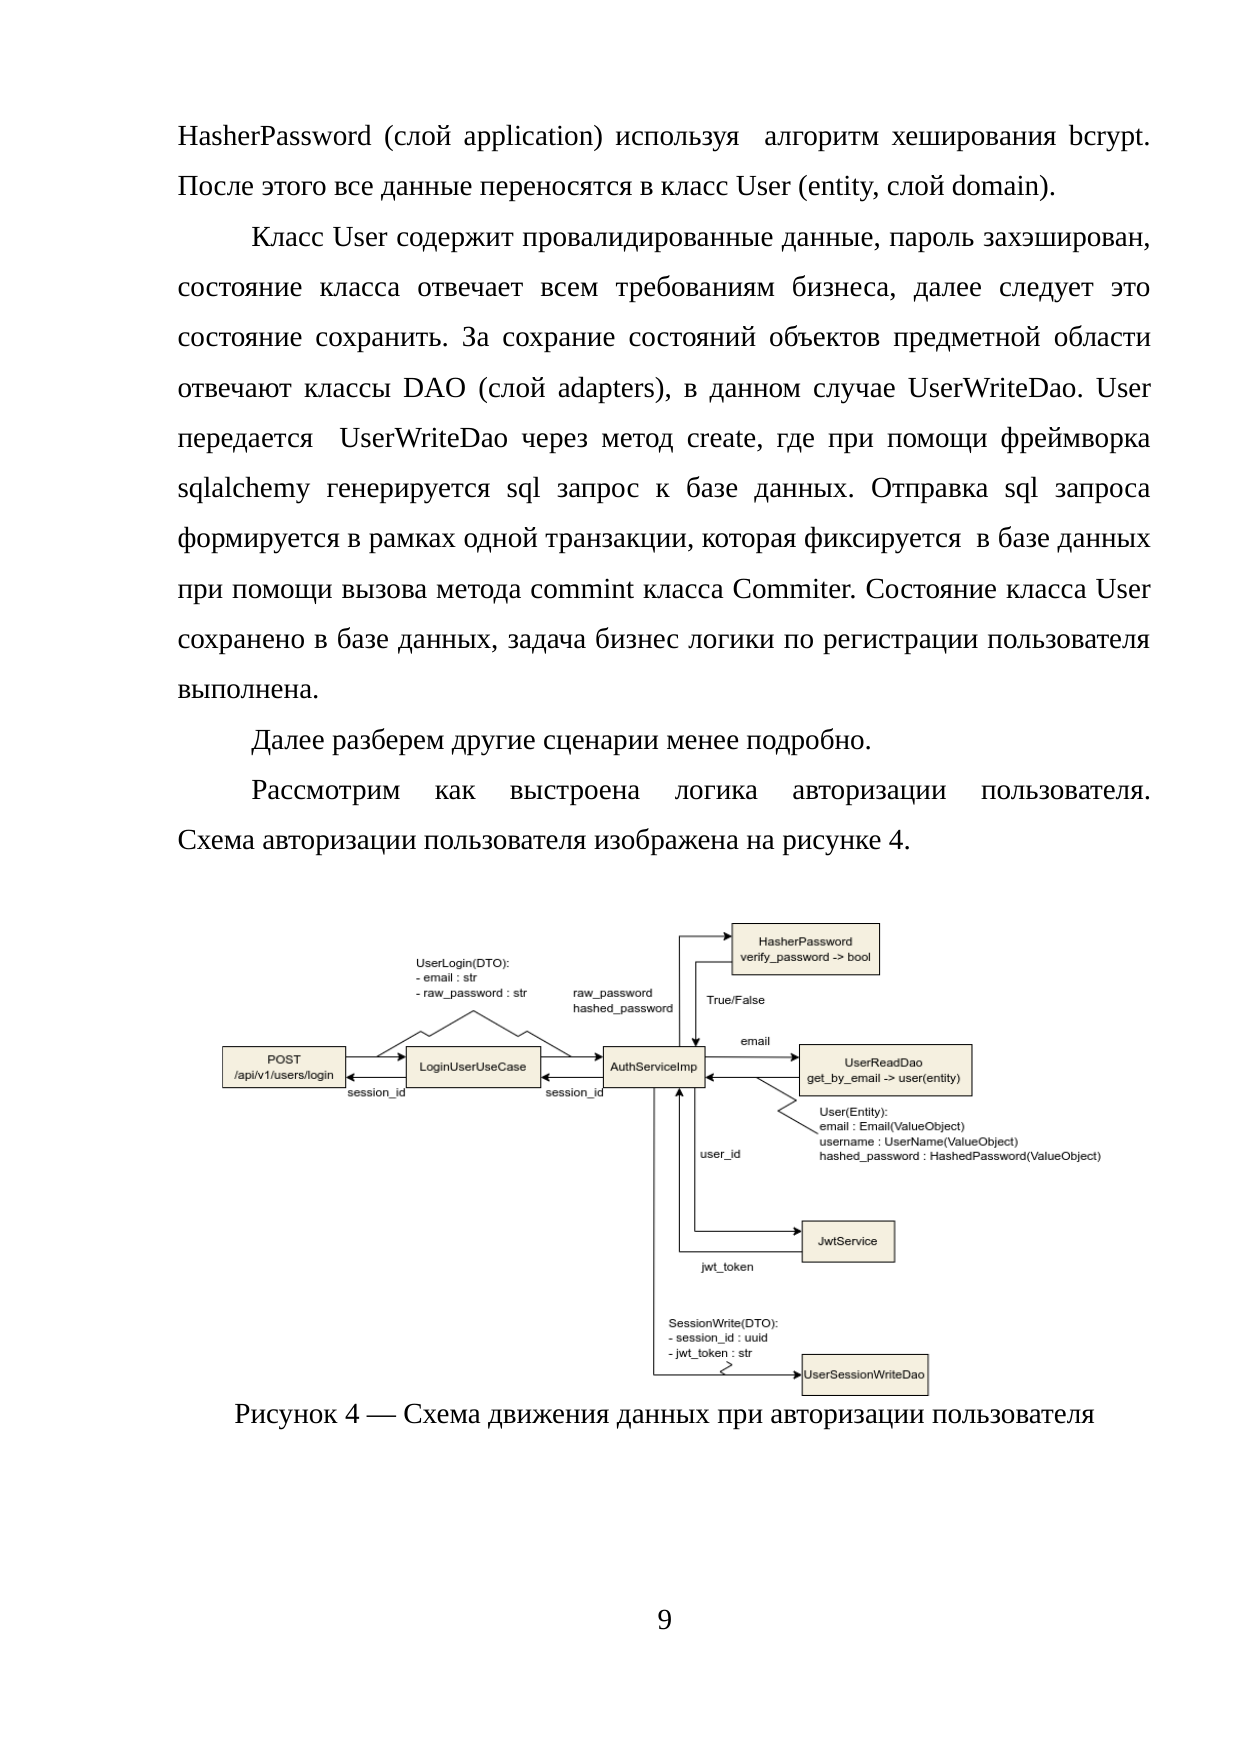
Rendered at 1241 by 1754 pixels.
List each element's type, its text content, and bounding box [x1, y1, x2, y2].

text Класс User содержит провалидированные данные, пароль захэширован, состояние класса отвечает всем требованиям бизнеса, далее следует это состояние сохранить. За сохрание состояний объектов предметной области отвечают классы DAO (слой adapters), в данном случае UserWriteDao. User передается UserWriteDao через метод create, где при помощи фреймворка sqlalchemy генерируется sql запрос к базе данных. Отправка sql запроса формируется в рамках одной транзакции, которая фиксируется в базе данных при помощи вызова метода commint класса Сommiter. Состояние класса User сохранено в базе данных, задача бизнес логики по регистрации пользователя выполнена. [177, 219, 1152, 705]
text Рассмотрим как выстроена логика авторизации пользователя. Схема авторизации пользователя изображена на рисунке 4. [177, 772, 1152, 856]
text Рисунок 4 — Схема движения данных при авторизации пользователя [222, 1396, 1107, 1429]
text Далее разберем другие сценарии менее подробно. [177, 722, 1152, 755]
text HasherPassword (слой application) используя алгоритм хеширования bcrypt. После этого все данные переносятся в класс User (entity, слой domain). [177, 118, 1152, 202]
picture [222, 923, 1107, 1396]
